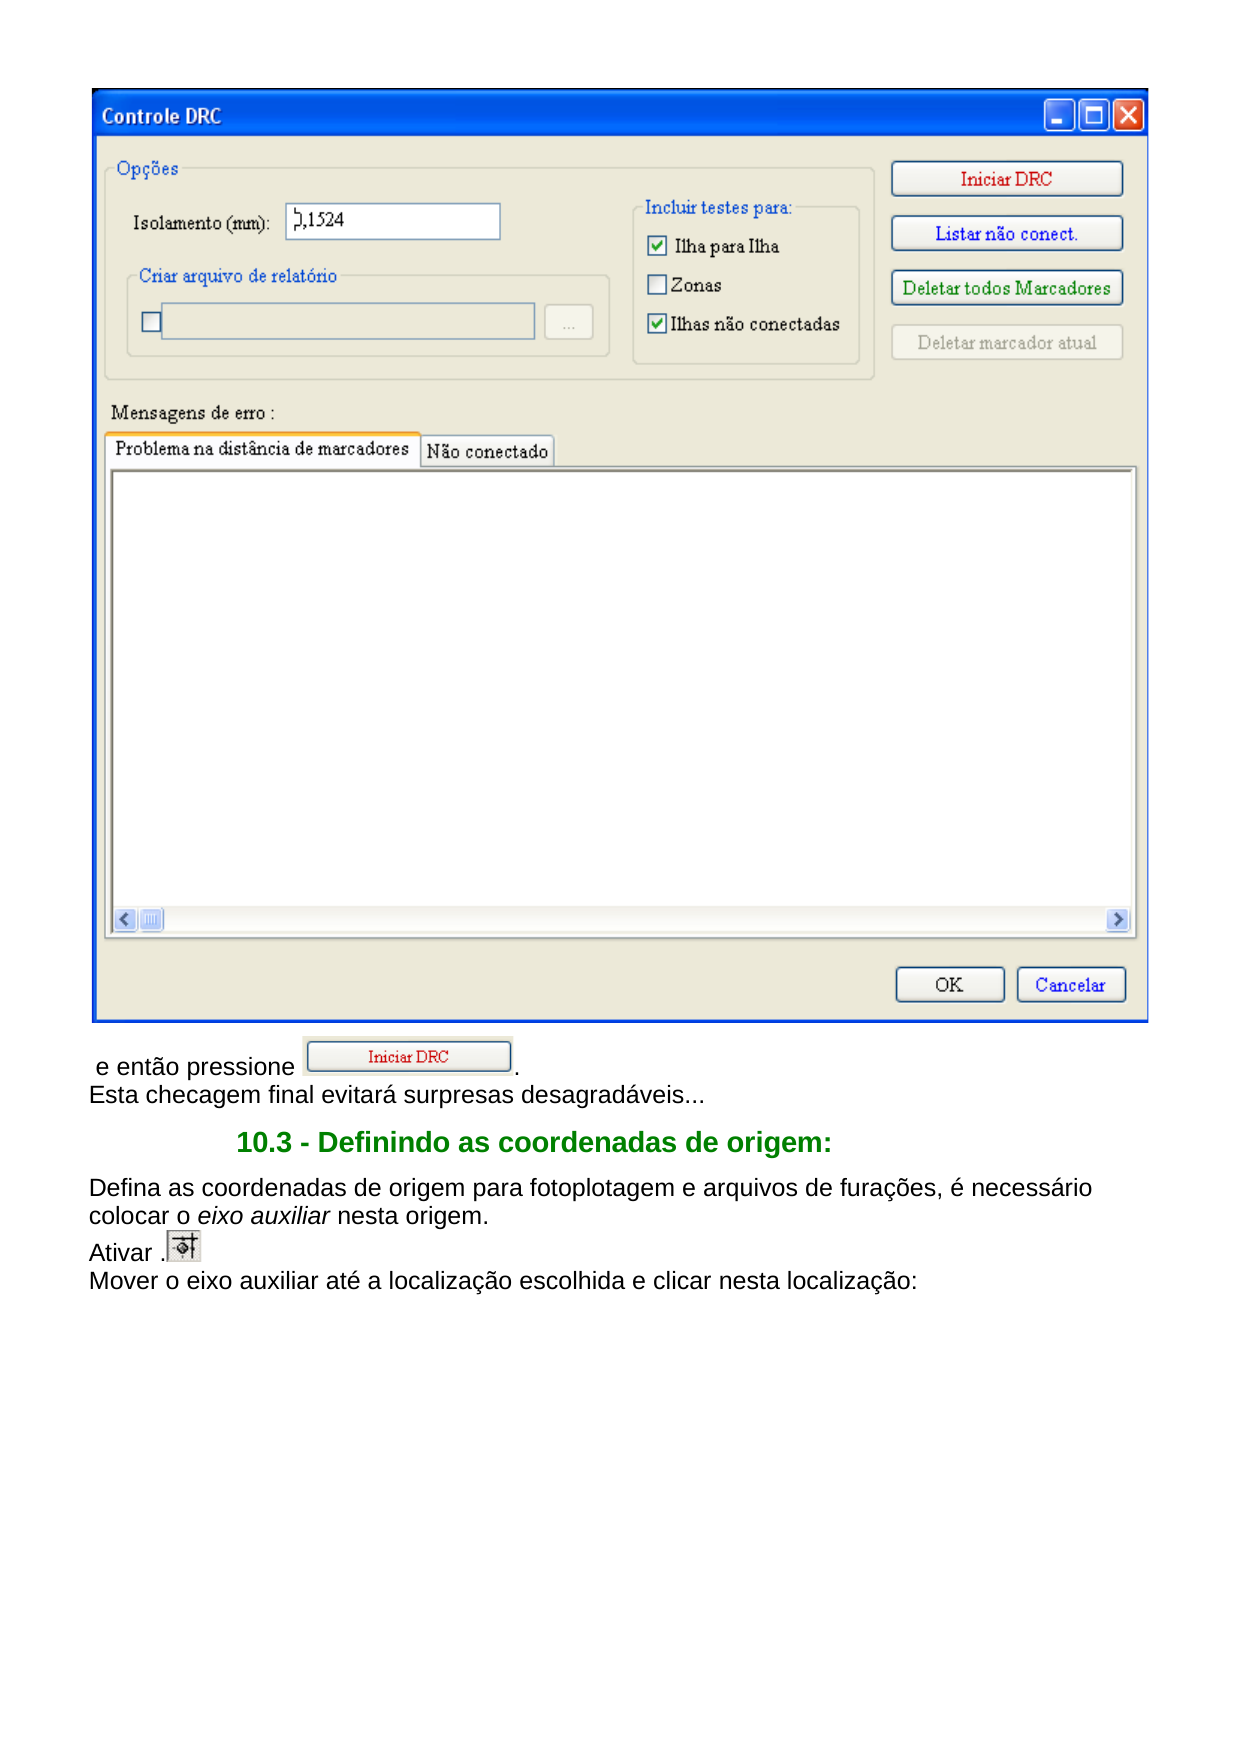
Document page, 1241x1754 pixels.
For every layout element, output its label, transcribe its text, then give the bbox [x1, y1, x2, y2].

subtitle Definindo as coordenadas de origem: [162, 1126, 1152, 1158]
text Mover o eixo auxiliar até a localização escolhida e clicar nesta localização: [88, 1267, 1152, 1295]
text Ativar . [88, 1230, 1152, 1267]
picture [302, 1036, 514, 1076]
text e então pressione . [88, 1037, 1152, 1081]
picture [91, 88, 1149, 1023]
picture [166, 1230, 203, 1262]
text Defina as coordenadas de origem para fotoplotagem e arquivos de furações, é necessário colocar o eixo auxiliar nesta origem. [88, 1174, 1152, 1230]
text Esta checagem final evitará surpresas desagradáveis... [88, 1081, 1152, 1109]
